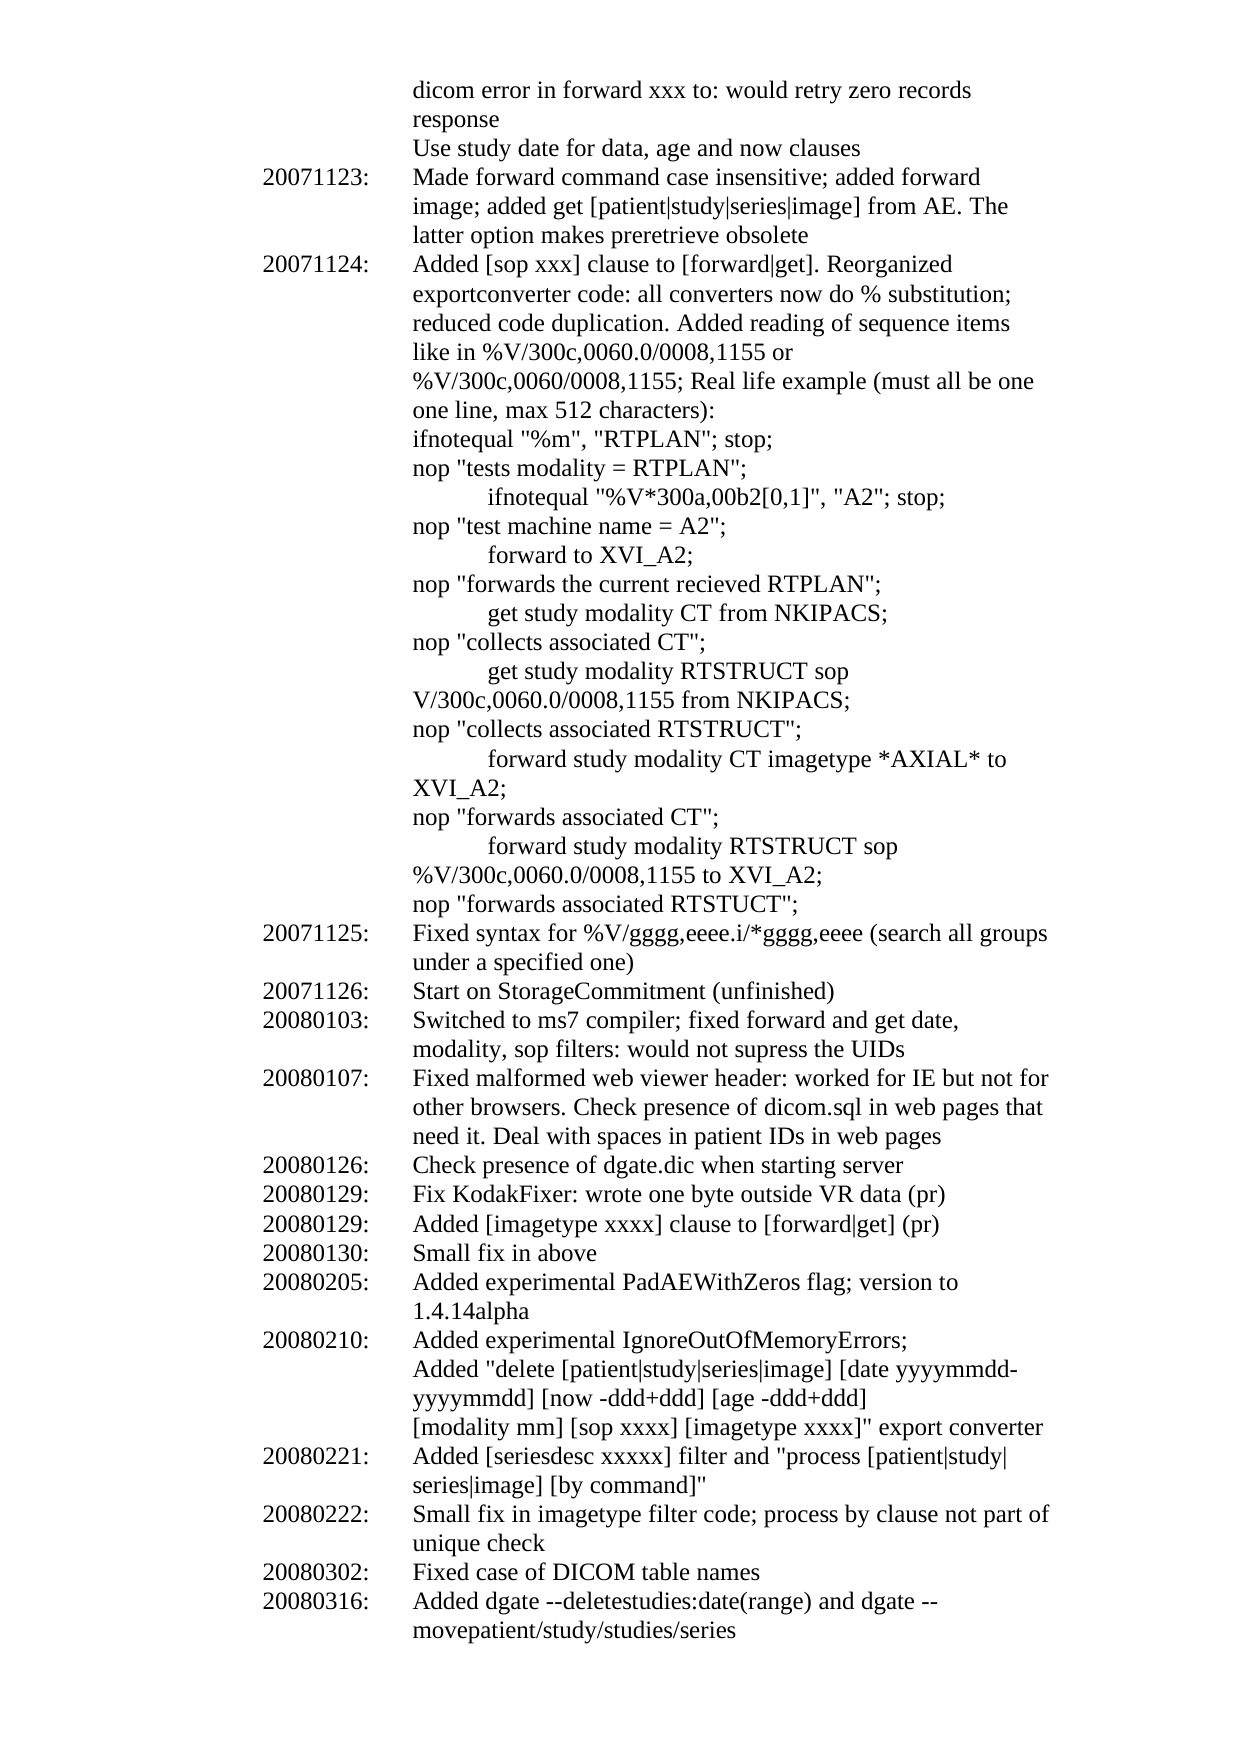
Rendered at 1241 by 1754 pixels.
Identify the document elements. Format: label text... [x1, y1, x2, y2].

text forward to XVI_A2; [262, 540, 1053, 569]
text forward study modality CT imagetype *AXIAL* to XVI_A2; [262, 743, 1053, 802]
text 20080205: Added experimental PadAEWithZeros flag; version to 1.4.14alpha [262, 1267, 1053, 1325]
text 20080126: Check presence of dgate.dic when starting server [262, 1150, 1053, 1179]
text 20080103: Switched to ms7 compiler; fixed forward and get date, modality, sop filters: would not supress the UIDs [262, 1005, 1053, 1063]
text 20071125: Fixed syntax for %V/gggg,eeee.i/*gggg,eeee (search all groups under a specified one) [262, 918, 1053, 976]
text 20080302: Fixed case of DICOM table names [262, 1557, 1053, 1586]
text nop "test machine name = A2"; [412, 511, 1053, 540]
text 20071126: Start on StorageCommitment (unfinished) [262, 976, 1053, 1005]
text ifnotequal "%V*300a,00b2[0,1]", "A2"; stop; [262, 482, 1053, 511]
text 20080221: Added [seriesdesc xxxxx] filter and "process [patient|study|series|image] [by command]" [262, 1441, 1053, 1499]
text 20080129: Fix KodakFixer: wrote one byte outside VR data (pr) [262, 1179, 1053, 1208]
text nop "tests modality = RTPLAN"; [412, 453, 1053, 482]
text nop "forwards the current recieved RTPLAN"; [412, 569, 1053, 598]
text 20080130: Small fix in above [262, 1237, 1053, 1267]
text nop "forwards associated CT"; [412, 802, 1053, 831]
text dicom error in forward xxx to: would retry zero records response [262, 75, 1053, 133]
text get study modality RTSTRUCT sop V/300c,0060.0/0008,1155 from NKIPACS; [262, 656, 1053, 714]
text 20080222: Small fix in imagetype filter code; process by clause not part of unique check [262, 1499, 1053, 1557]
text ifnotequal "%m", "RTPLAN"; stop; [412, 424, 1053, 453]
text nop "collects associated RTSTRUCT"; [412, 714, 1053, 743]
text Added "delete [patient|study|series|image] [date yyyymmdd-yyyymmdd] [now -ddd+ddd] [age -ddd+ddd] [262, 1354, 1053, 1412]
text get study modality CT from NKIPACS; [262, 598, 1053, 627]
text 20080210: Added experimental IgnoreOutOfMemoryErrors; [262, 1325, 1053, 1354]
text 20080129: Added [imagetype xxxx] clause to [forward|get] (pr) [262, 1208, 1053, 1237]
text nop "collects associated CT"; [412, 627, 1053, 656]
text forward study modality RTSTRUCT sop %V/300c,0060.0/0008,1155 to XVI_A2; [262, 831, 1053, 889]
text [modality mm] [sop xxxx] [imagetype xxxx]" export converter [262, 1412, 1053, 1441]
text 20071123: Made forward command case insensitive; added forward image; added get [patient|study|series|image] from AE. The latter option makes preretrieve obsolete [262, 162, 1053, 249]
text 20071124: Added [sop xxx] clause to [forward|get]. Reorganized exportconverter code: all converters now do % substitution; reduced code duplication. Added reading of sequence items like in %V/300c,0060.0/0008,1155 or %V/300c,0060/0008,1155; Real life example (must all be one one line, max 512 characters): [262, 249, 1053, 424]
text 20080107: Fixed malformed web viewer header: worked for IE but not for other browsers. Check presence of dicom.sql in web pages that need it. Deal with spaces in patient IDs in web pages [262, 1063, 1053, 1150]
text 20080316: Added dgate --deletestudies:date(range) and dgate --movepatient/study/studies/series [262, 1586, 1053, 1644]
text Use study date for data, age and now clauses [262, 133, 1053, 162]
text nop "forwards associated RTSTUCT"; [412, 889, 1053, 918]
